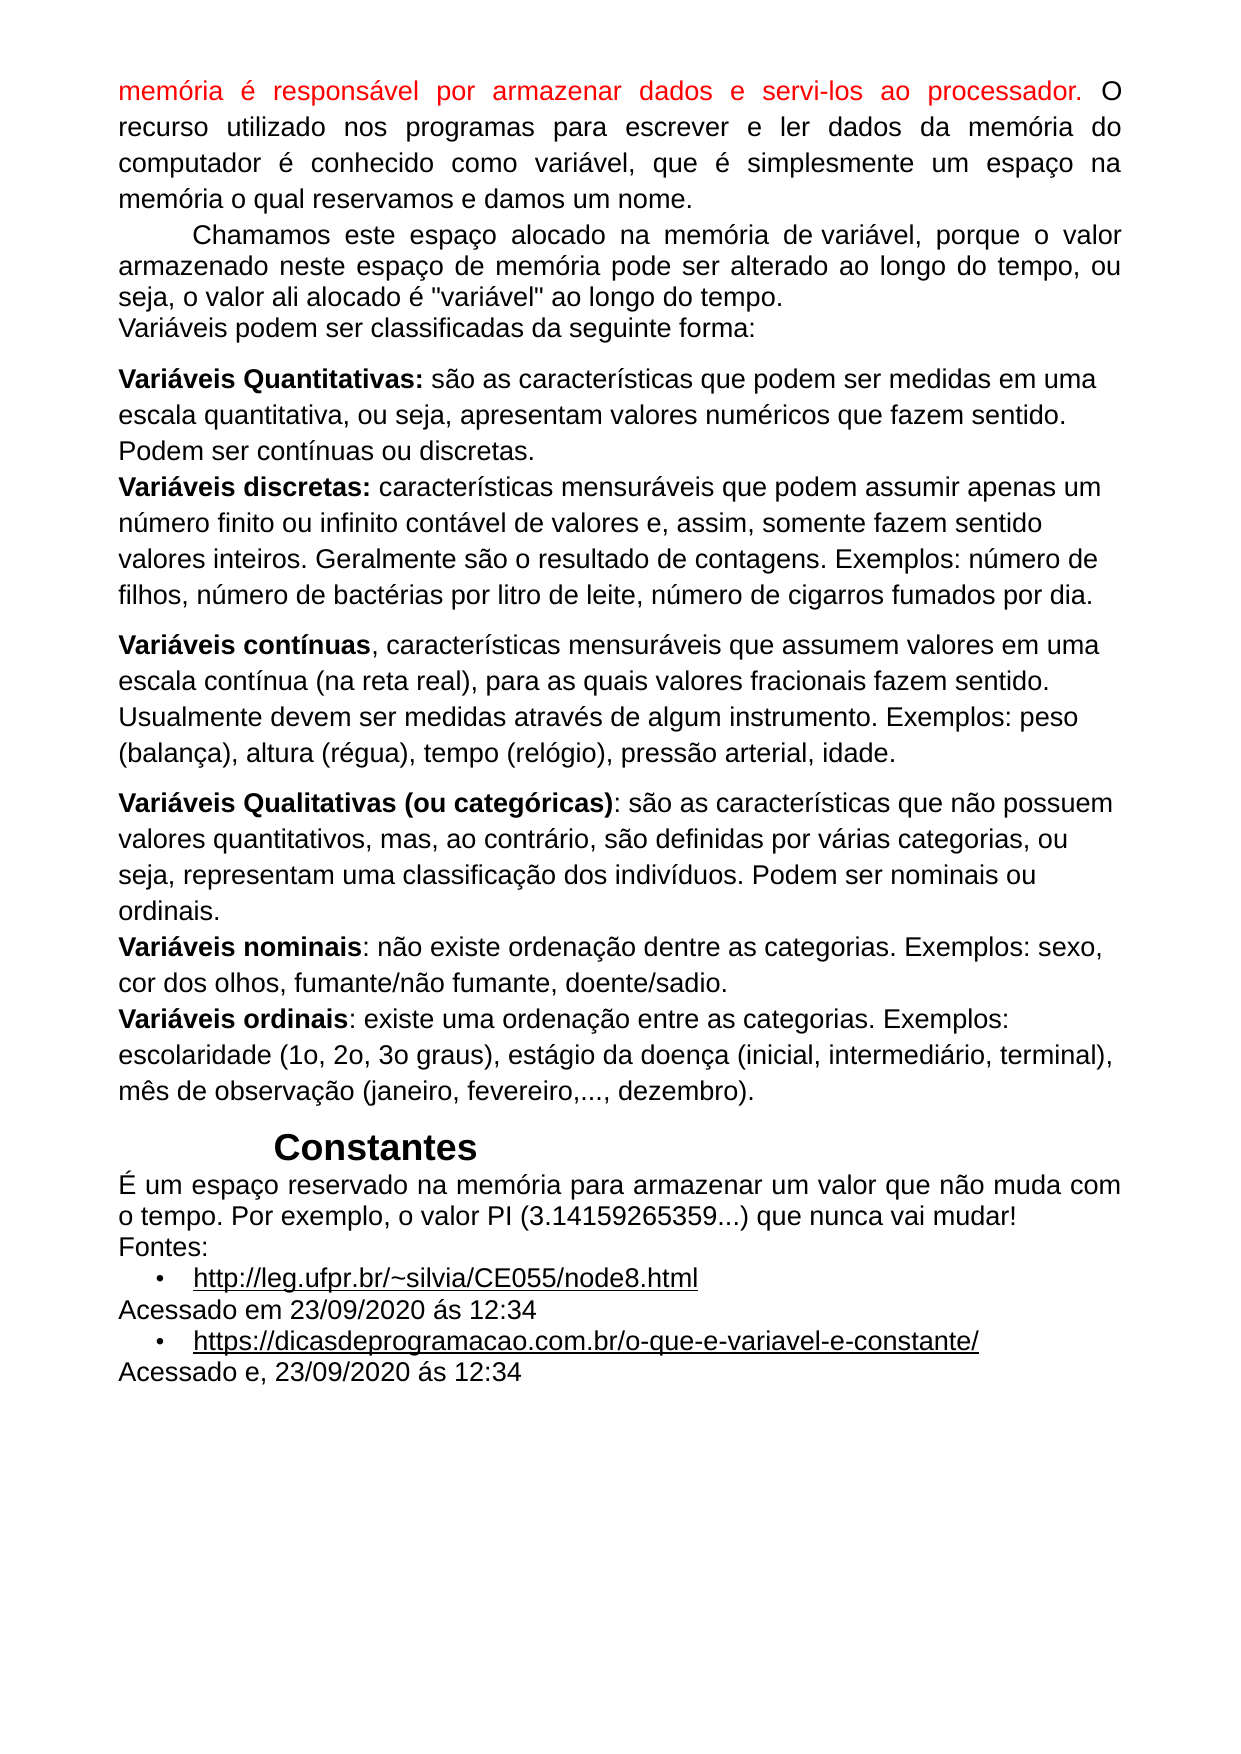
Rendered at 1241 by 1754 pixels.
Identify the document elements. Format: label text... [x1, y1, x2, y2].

text Constantes [118, 1126, 1122, 1169]
text Variáveis discretas: características mensuráveis que podem assumir apenas um número finito ou infinito contável de valores e, assim, somente fazem sentido valores inteiros. Geralmente são o resultado de contagens. Exemplos: número de filhos, número de bactérias por litro de leite, número de cigarros fumados por dia. [118, 471, 1122, 610]
list https://dicasdeprogramacao.com.br/o-que-e-variavel-e-constante/ [156, 1325, 1122, 1356]
text Variáveis podem ser classificadas da seguinte forma: [118, 312, 1122, 344]
text Variáveis contínuas, características mensuráveis que assumem valores em uma escala contínua (na reta real), para as quais valores fracionais fazem sentido. Usualmente devem ser medidas através de algum instrumento. Exemplos: peso (balança), altura (régua), tempo (relógio), pressão arterial, idade. [118, 629, 1122, 768]
text Acessado em 23/09/2020 ás 12:34 [118, 1294, 1122, 1325]
text Variáveis Quantitativas: são as características que podem ser medidas em uma escala quantitativa, ou seja, apresentam valores numéricos que fazem sentido. Podem ser contínuas ou discretas. [118, 363, 1122, 466]
text Fontes: [118, 1231, 1122, 1262]
text Variáveis ordinais: existe uma ordenação entre as categorias. Exemplos: escolaridade (1o, 2o, 3o graus), estágio da doença (inicial, intermediário, terminal), mês de observação (janeiro, fevereiro,..., dezembro). [118, 1003, 1122, 1106]
text Acessado e, 23/09/2020 ás 12:34 [118, 1356, 1122, 1387]
text Chamamos este espaço alocado na memória de variável, porque o valor armazenado neste espaço de memória pode ser alterado ao longo do tempo, ou seja, o valor ali alocado é "variável" ao longo do tempo. [118, 219, 1122, 312]
text Variáveis nominais: não existe ordenação dentre as categorias. Exemplos: sexo, cor dos olhos, fumante/não fumante, doente/sadio. [118, 931, 1122, 998]
text Variáveis Qualitativas (ou categóricas): são as características que não possuem valores quantitativos, mas, ao contrário, são definidas por várias categorias, ou seja, representam uma classificação dos indivíduos. Podem ser nominais ou ordinais. [118, 787, 1122, 927]
text memória é responsável por armazenar dados e servi-los ao processador. O recurso utilizado nos programas para escrever e ler dados da memória do computador é conhecido como variável, que é simplesmente um espaço na memória o qual reservamos e damos um nome. [118, 75, 1122, 214]
list http://leg.ufpr.br/~silvia/CE055/node8.html [156, 1262, 1122, 1294]
text É um espaço reservado na memória para armazenar um valor que não muda com o tempo. Por exemplo, o valor PI (3.14159265359...) que nunca vai mudar! [118, 1169, 1122, 1231]
